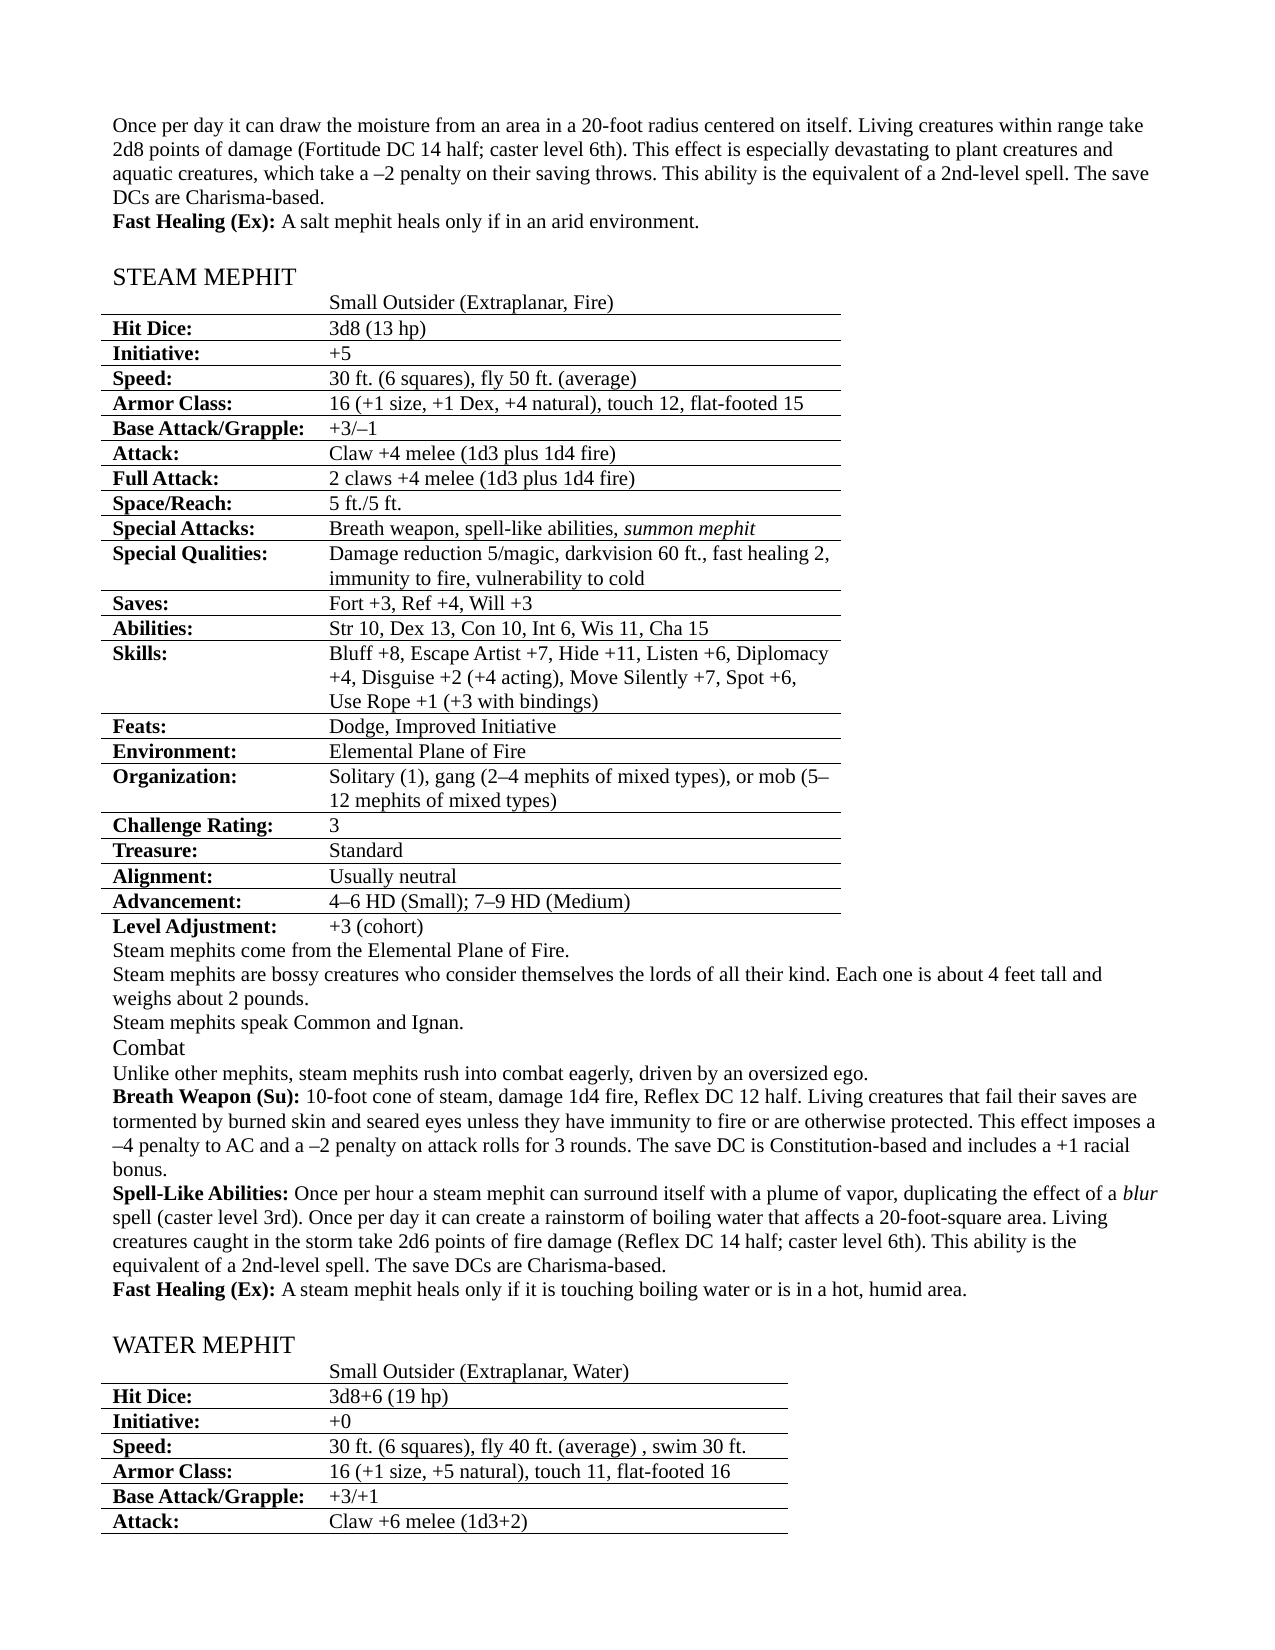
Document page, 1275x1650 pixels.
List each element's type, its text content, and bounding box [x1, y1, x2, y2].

table_cell Usually neutral [318, 864, 841, 888]
table_cell +3 (cohort) [318, 914, 841, 938]
text Unlike other mephits, steam mephits rush into combat eagerly, driven by an oversized ego. [112, 1060, 1162, 1084]
table_cell Special Qualities: [101, 541, 318, 589]
table_cell Alignment: [101, 864, 318, 888]
table_cell 16 (+1 size, +5 natural), touch 11, flat-footed 16 [318, 1459, 787, 1483]
table_cell Treasure: [101, 839, 318, 862]
table_cell Speed: [101, 366, 318, 390]
table_cell Special Attacks: [101, 516, 318, 540]
table_header Small Outsider (Extraplanar, Fire) [318, 290, 841, 314]
table_cell Armor Class: [101, 391, 318, 415]
table_cell Dodge, Improved Initiative [318, 714, 841, 738]
table_cell 16 (+1 size, +1 Dex, +4 natural), touch 12, flat-footed 15 [318, 391, 841, 415]
table_cell Environment: [101, 739, 318, 763]
table_header [101, 290, 318, 314]
table_cell Level Adjustment: [101, 914, 318, 938]
table_cell Abilities: [101, 616, 318, 640]
table_cell Standard [318, 839, 841, 862]
table_cell Fort +3, Ref +4, Will +3 [318, 591, 841, 614]
table_cell Attack: [101, 441, 318, 465]
text Once per day it can draw the moisture from an area in a 20-foot radius centered on itself. Living creatures within range take 2d8 points of damage (Fortitude DC 14 half; caster level 6th). This effect is especially devastating to plant creatures and aquatic creatures, which take a –2 penalty on their saving throws. This ability is the equivalent of a 2nd-level spell. The save DCs are Charisma-based. [112, 112, 1162, 209]
table_cell +3/–1 [318, 416, 841, 440]
table_cell Breath weapon, spell-like abilities, summon mephit [318, 516, 841, 540]
text Combat [112, 1034, 1162, 1060]
table_cell Bluff +8, Escape Artist +7, Hide +11, Listen +6, Diplomacy +4, Disguise +2 (+4 acting), Move Silently +7, Spot +6, Use Rope +1 (+3 with bindings) [318, 641, 841, 713]
text Steam mephits speak Common and Ignan. [112, 1010, 1162, 1034]
table_cell Full Attack: [101, 466, 318, 490]
table_cell Claw +6 melee (1d3+2) [318, 1509, 787, 1533]
text Fast Healing (Ex): A salt mephit heals only if in an arid environment. [112, 209, 1162, 233]
table_cell 2 claws +4 melee (1d3 plus 1d4 fire) [318, 466, 841, 490]
table_cell 4–6 HD (Small); 7–9 HD (Medium) [318, 889, 841, 913]
table_cell 3d8 (13 hp) [318, 315, 841, 339]
table_cell Attack: [101, 1509, 318, 1533]
table_cell 3 [318, 813, 841, 837]
table_cell Base Attack/Grapple: [101, 1484, 318, 1508]
table_cell Challenge Rating: [101, 813, 318, 837]
table_cell Feats: [101, 714, 318, 738]
table_cell +3/+1 [318, 1484, 787, 1508]
table_cell Speed: [101, 1434, 318, 1458]
table_cell Initiative: [101, 341, 318, 364]
text STEAM MEPHIT [112, 262, 1162, 290]
table_cell 5 ft./5 ft. [318, 491, 841, 515]
text Spell-Like Abilities: Once per hour a steam mephit can surround itself with a plume of vapor, duplicating the effect of a blur spell (caster level 3rd). Once per day it can create a rainstorm of boiling water that affects a 20-foot-square area. Living creatures caught in the storm take 2d6 points of fire damage (Reflex DC 14 half; caster level 6th). This ability is the equivalent of a 2nd-level spell. The save DCs are Charisma-based. [112, 1181, 1162, 1277]
text Fast Healing (Ex): A steam mephit heals only if it is touching boiling water or is in a hot, humid area. [112, 1277, 1162, 1301]
table_cell Solitary (1), gang (2–4 mephits of mixed types), or mob (5–12 mephits of mixed types) [318, 764, 841, 812]
text WATER MEPHIT [112, 1330, 1162, 1358]
table_cell Base Attack/Grapple: [101, 416, 318, 440]
table_cell Saves: [101, 591, 318, 614]
table_header Small Outsider (Extraplanar, Water) [318, 1359, 787, 1383]
table_cell Damage reduction 5/magic, darkvision 60 ft., fast healing 2, immunity to fire, vulnerability to cold [318, 541, 841, 589]
table_cell +0 [318, 1409, 787, 1433]
table_cell Skills: [101, 641, 318, 713]
table_cell Organization: [101, 764, 318, 812]
table_cell 30 ft. (6 squares), fly 50 ft. (average) [318, 366, 841, 390]
table_cell Hit Dice: [101, 1384, 318, 1408]
table_cell 30 ft. (6 squares), fly 40 ft. (average) , swim 30 ft. [318, 1434, 787, 1458]
table_cell Claw +4 melee (1d3 plus 1d4 fire) [318, 441, 841, 465]
table_cell +5 [318, 341, 841, 364]
table_cell 3d8+6 (19 hp) [318, 1384, 787, 1408]
table_cell Advancement: [101, 889, 318, 913]
text Breath Weapon (Su): 10-foot cone of steam, damage 1d4 fire, Reflex DC 12 half. Living creatures that fail their saves are tormented by burned skin and seared eyes unless they have immunity to fire or are otherwise protected. This effect imposes a –4 penalty to AC and a –2 penalty on attack rolls for 3 rounds. The save DC is Constitution-based and includes a +1 racial bonus. [112, 1084, 1162, 1181]
table_cell Space/Reach: [101, 491, 318, 515]
table_cell Hit Dice: [101, 315, 318, 339]
text Steam mephits are bossy creatures who consider themselves the lords of all their kind. Each one is about 4 feet tall and weighs about 2 pounds. [112, 962, 1162, 1010]
table_cell Elemental Plane of Fire [318, 739, 841, 763]
text Steam mephits come from the Elemental Plane of Fire. [112, 938, 1162, 962]
table_cell Str 10, Dex 13, Con 10, Int 6, Wis 11, Cha 15 [318, 616, 841, 640]
table_header [101, 1359, 318, 1383]
table_cell Initiative: [101, 1409, 318, 1433]
table_cell Armor Class: [101, 1459, 318, 1483]
